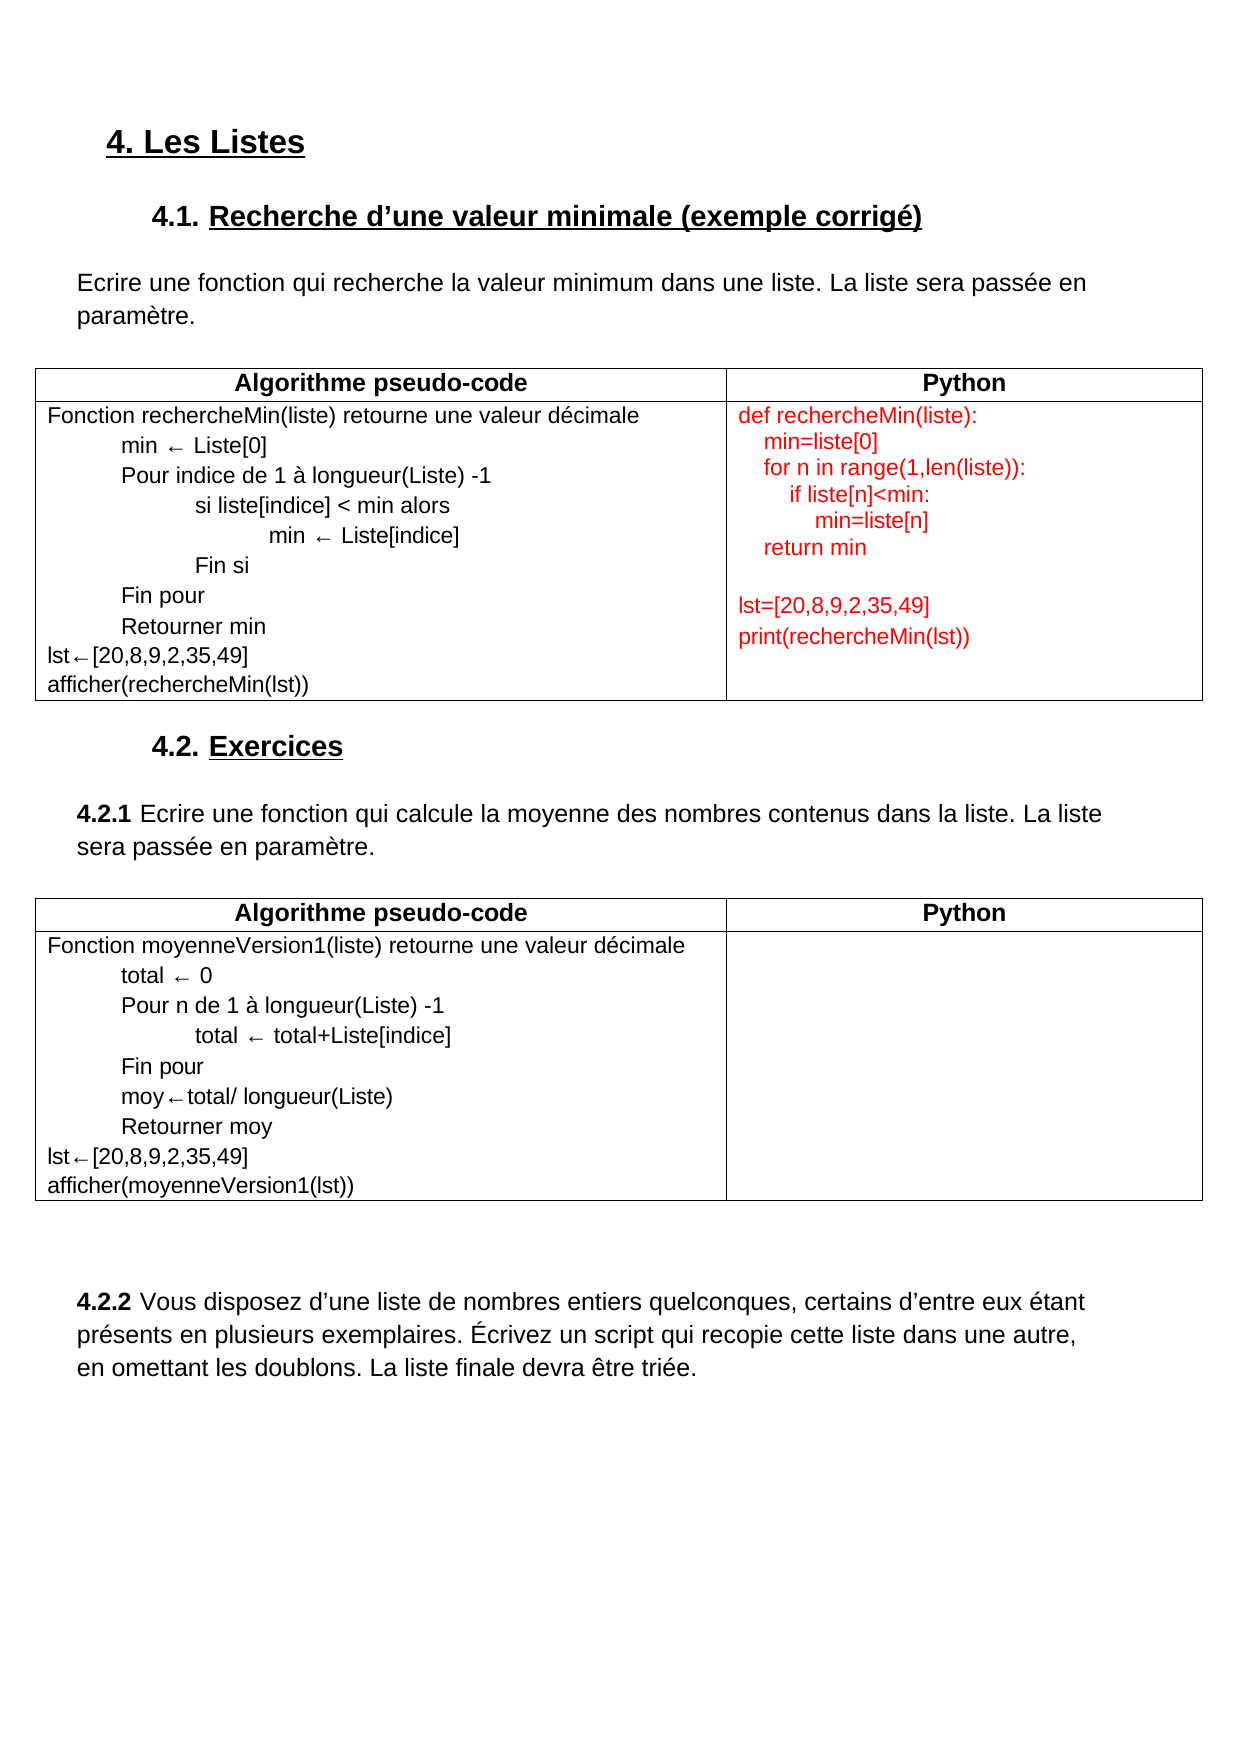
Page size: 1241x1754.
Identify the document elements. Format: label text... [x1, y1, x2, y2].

table_header Algorithme pseudo-code [36, 369, 726, 401]
subtitle Les Listes [106, 122, 1213, 161]
subtitle Recherche d’une valeur minimale (exemple corrigé) [152, 199, 1213, 233]
table_header Algorithme pseudo-code [36, 899, 726, 931]
table_cell Fonction rechercheMin(liste) retourne une valeur décimale min ← Liste[0] Pour indice de 1 à longueur(Liste) -1 si liste[indice] < min alors min ← Liste[indice] Fin si Fin pour Retourner min lst←[20,8,9,2,35,49] afficher(rechercheMin(lst)) [36, 402, 726, 700]
table_header Python [727, 369, 1202, 401]
list Vous disposez d’une liste de nombres entiers quelconques, certains d’entre eux étant présents en plusieurs exemplaires. Écrivez un script qui recopie cette liste dans une autre, en omettant les doublons. La liste finale devra être triée. [77, 1287, 1111, 1382]
text Ecrire une fonction qui recherche la valeur minimum dans une liste. La liste sera passée en paramètre. [77, 268, 1166, 330]
table_cell def rechercheMin(liste): min=liste[0] for n in range(1,len(liste)): if liste[n]<min: min=liste[n] return min lst=[20,8,9,2,35,49] print(rechercheMin(lst)) [727, 402, 1202, 700]
table_cell [727, 932, 1202, 1199]
table_header Python [727, 899, 1202, 931]
subtitle Exercices [152, 729, 1213, 763]
list Ecrire une fonction qui calcule la moyenne des nombres contenus dans la liste. La liste sera passée en paramètre. [77, 798, 1157, 860]
table_cell Fonction moyenneVersion1(liste) retourne une valeur décimale total ← 0 Pour n de 1 à longueur(Liste) -1 total ← total+Liste[indice] Fin pour moy←total/ longueur(Liste) Retourner moy lst←[20,8,9,2,35,49] afficher(moyenneVersion1(lst)) [36, 932, 726, 1199]
